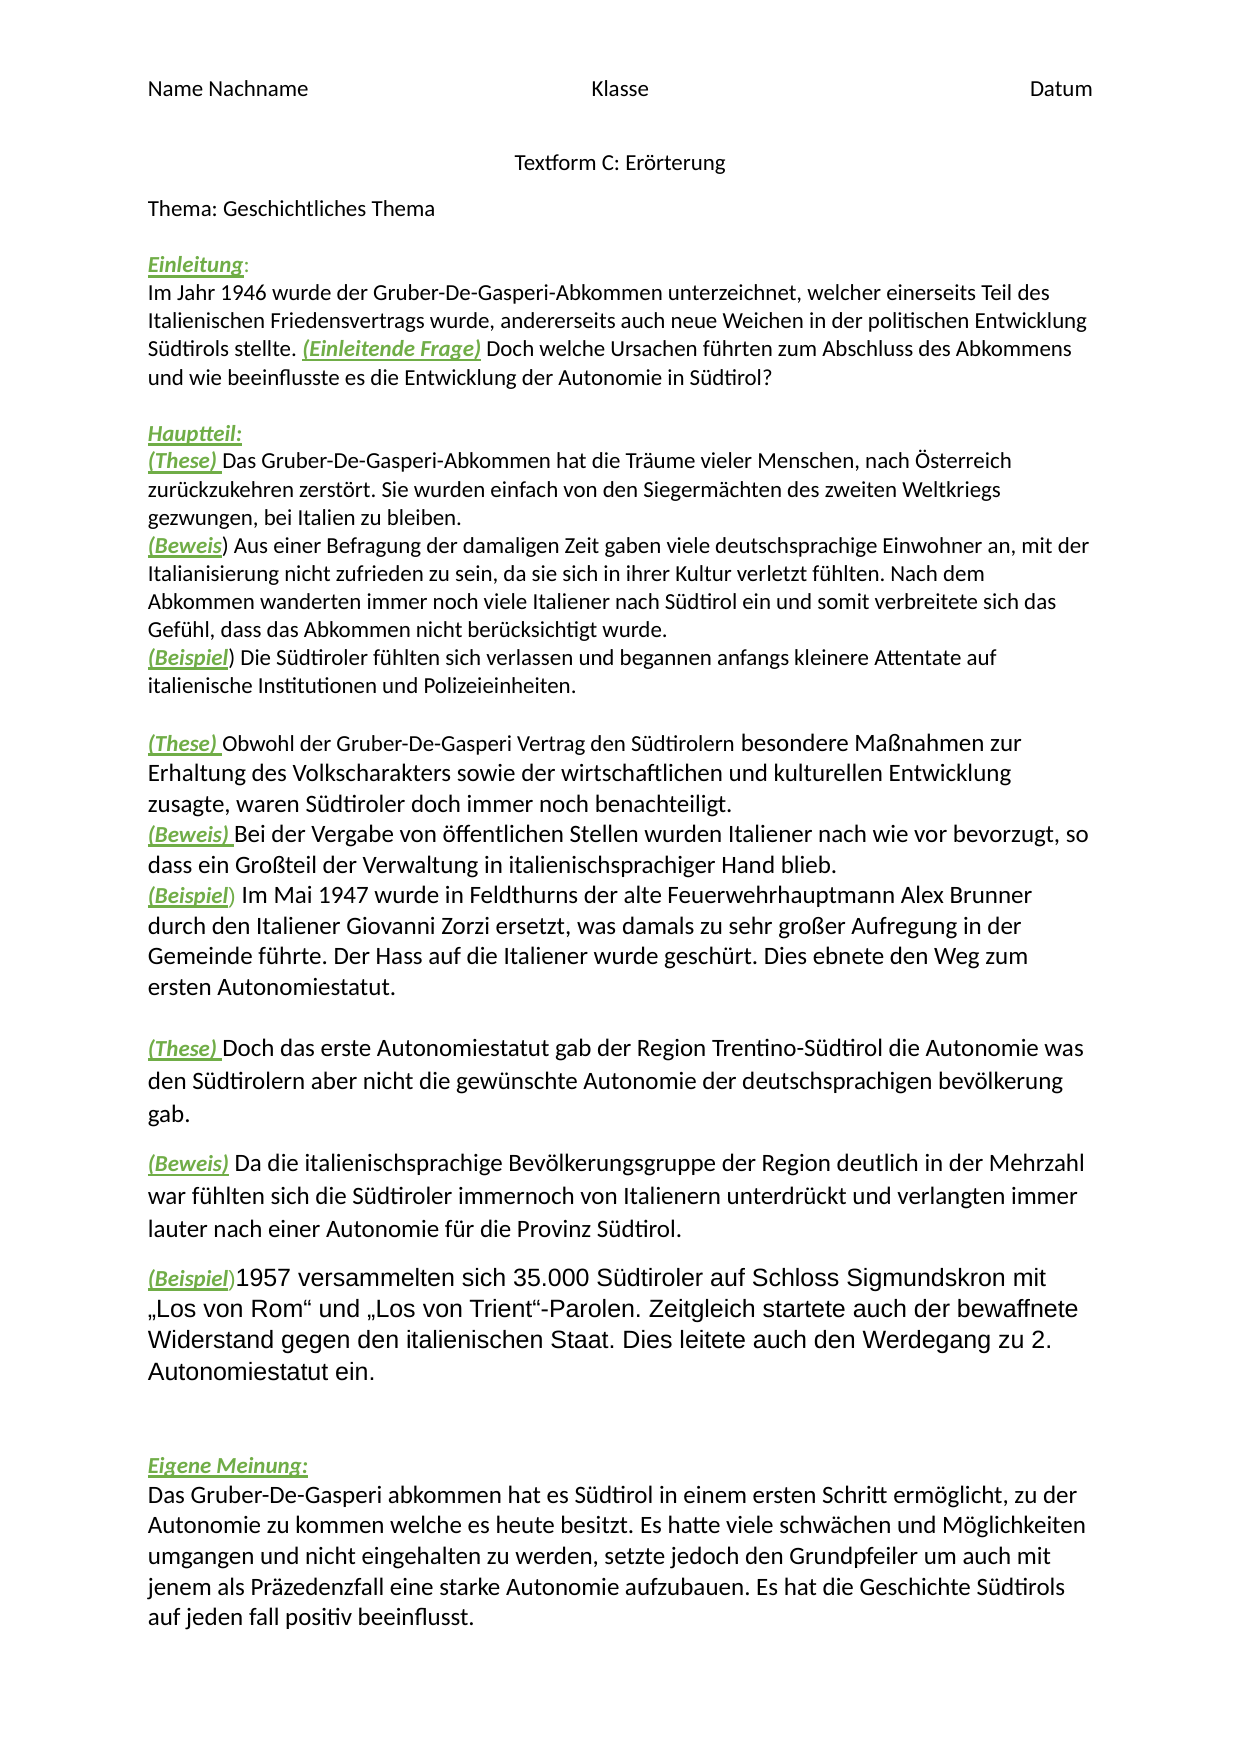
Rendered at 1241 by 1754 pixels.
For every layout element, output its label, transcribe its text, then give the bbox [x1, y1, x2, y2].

text (Beweis) Bei der Vergabe von öffentlichen Stellen wurden Italiener nach wie vor bevorzugt, so dass ein Großteil der Verwaltung in italienischsprachiger Hand blieb. [148, 818, 1093, 879]
text (Beispiel) Im Mai 1947 wurde in Feldthurns der alte Feuerwehrhauptmann Alex Brunner durch den Italiener Giovanni Zorzi ersetzt, was damals zu sehr großer Aufregung in der Gemeinde führte. Der Hass auf die Italiener wurde geschürt. Dies ebnete den Weg zum ersten Autonomiestatut. [148, 879, 1093, 1002]
text (These) Doch das erste Autonomiestatut gab der Region Trentino-Südtirol die Autonomie was den Südtirolern aber nicht die gewünschte Autonomie der deutschsprachigen bevölkerung gab. [148, 1032, 1093, 1128]
text Hauptteil: [148, 419, 1093, 447]
text Einleitung: [148, 251, 1093, 278]
text Textform C: Erörterung [148, 148, 1093, 176]
text (These) Obwohl der Gruber-De-Gasperi Vertrag den Südtirolern besondere Maßnahmen zur Erhaltung des Volkscharakters sowie der wirtschaftlichen und kulturellen Entwicklung zusagte, waren Südtiroler doch immer noch benachteiligt. [148, 727, 1093, 818]
text (These) Das Gruber-De-Gasperi-Abkommen hat die Träume vieler Menschen, nach Österreich zurückzukehren zerstört. Sie wurden einfach von den Siegermächten des zweiten Weltkriegs gezwungen, bei Italien zu bleiben. [148, 447, 1093, 531]
text Das Gruber-De-Gasperi abkommen hat es Südtirol in einem ersten Schritt ermöglicht, zu der Autonomie zu kommen welche es heute besitzt. Es hatte viele schwächen und Möglichkeiten umgangen und nicht eingehalten zu werden, setzte jedoch den Grundpfeiler um auch mit jenem als Präzedenzfall eine starke Autonomie aufzubauen. Es hat die Geschichte Südtirols auf jeden fall positiv beeinflusst. [148, 1479, 1093, 1632]
text Thema: Geschichtliches Thema [148, 194, 1093, 222]
text Im Jahr 1946 wurde der Gruber-De-Gasperi-Abkommen unterzeichnet, welcher einerseits Teil des Italienischen Friedensvertrags wurde, andererseits auch neue Weichen in der politischen Entwicklung Südtirols stellte. (Einleitende Frage) Doch welche Ursachen führten zum Abschluss des Abkommens und wie beeinflusste es die Entwicklung der Autonomie in Südtirol? [148, 278, 1093, 391]
text (Beweis) Aus einer Befragung der damaligen Zeit gaben viele deutschsprachige Einwohner an, mit der Italianisierung nicht zufrieden zu sein, da sie sich in ihrer Kultur verletzt fühlten. Nach dem Abkommen wanderten immer noch viele Italiener nach Südtirol ein und somit verbreitete sich das Gefühl, dass das Abkommen nicht berücksichtigt wurde. [148, 531, 1093, 643]
text Eigene Meinung: [148, 1451, 1093, 1479]
text (Beispiel) Die Südtiroler fühlten sich verlassen und begannen anfangs kleinere Attentate auf italienische Institutionen und Polizeieinheiten. [148, 643, 1093, 699]
text (Beweis) Da die italienischsprachige Bevölkerungsgruppe der Region deutlich in der Mehrzahl war fühlten sich die Südtiroler immernoch von Italienern unterdrückt und verlangten immer lauter nach einer Autonomie für die Provinz Südtirol. [148, 1147, 1093, 1244]
text (Beispiel)1957 versammelten sich 35.000 Südtiroler auf Schloss Sigmundskron mit „Los von Rom“ und „Los von Trient“-Parolen. Zeitgleich startete auch der bewaffnete Widerstand gegen den italienischen Staat. Dies leitete auch den Werdegang zu 2. Autonomiestatut ein. [148, 1263, 1093, 1385]
